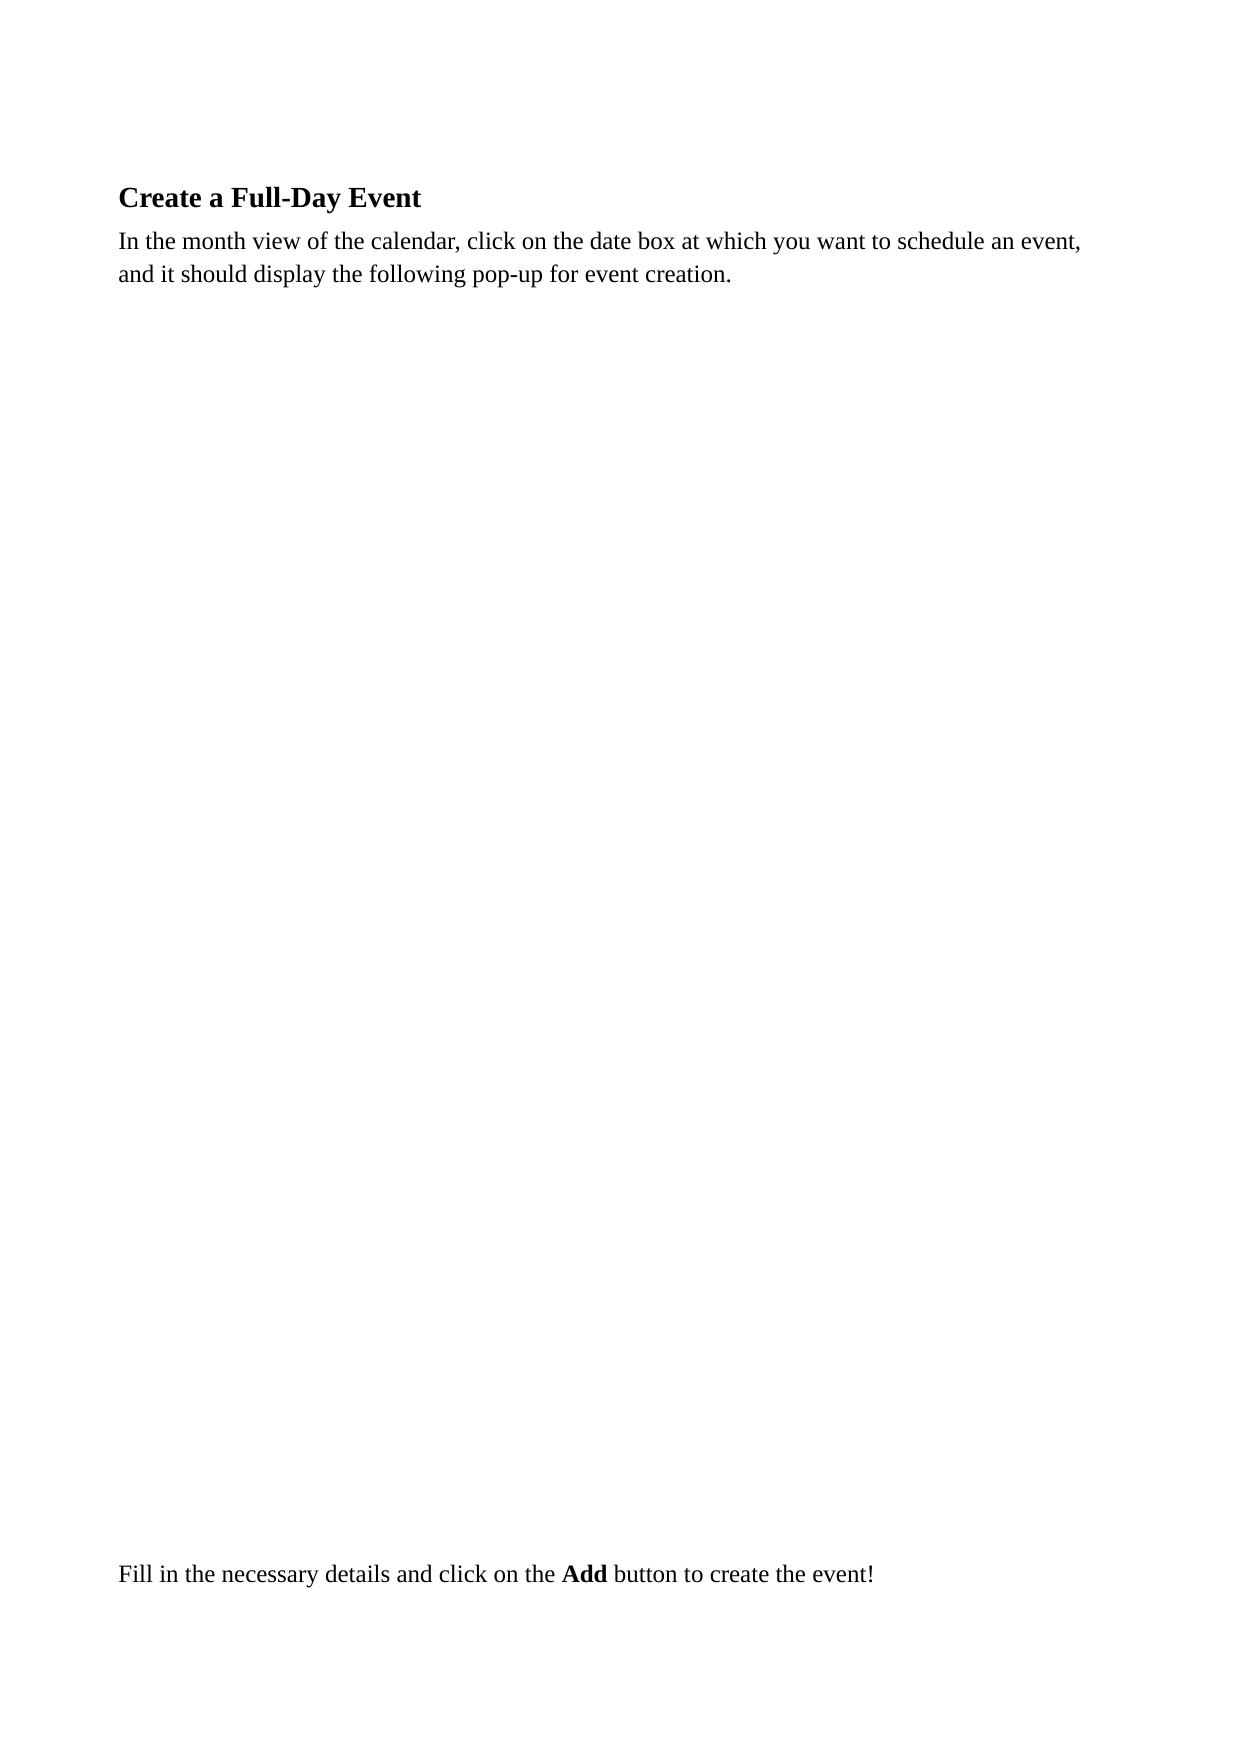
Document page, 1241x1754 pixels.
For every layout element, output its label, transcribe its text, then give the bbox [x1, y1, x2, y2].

text Fill in the necessary details and click on the Add button to create the event! [118, 1559, 1122, 1588]
subtitle Create a Full-Day Event [118, 180, 1122, 214]
text In the month view of the calendar, click on the date box at which you want to schedule an event, and it should display the following pop-up for event creation. [118, 226, 1122, 288]
